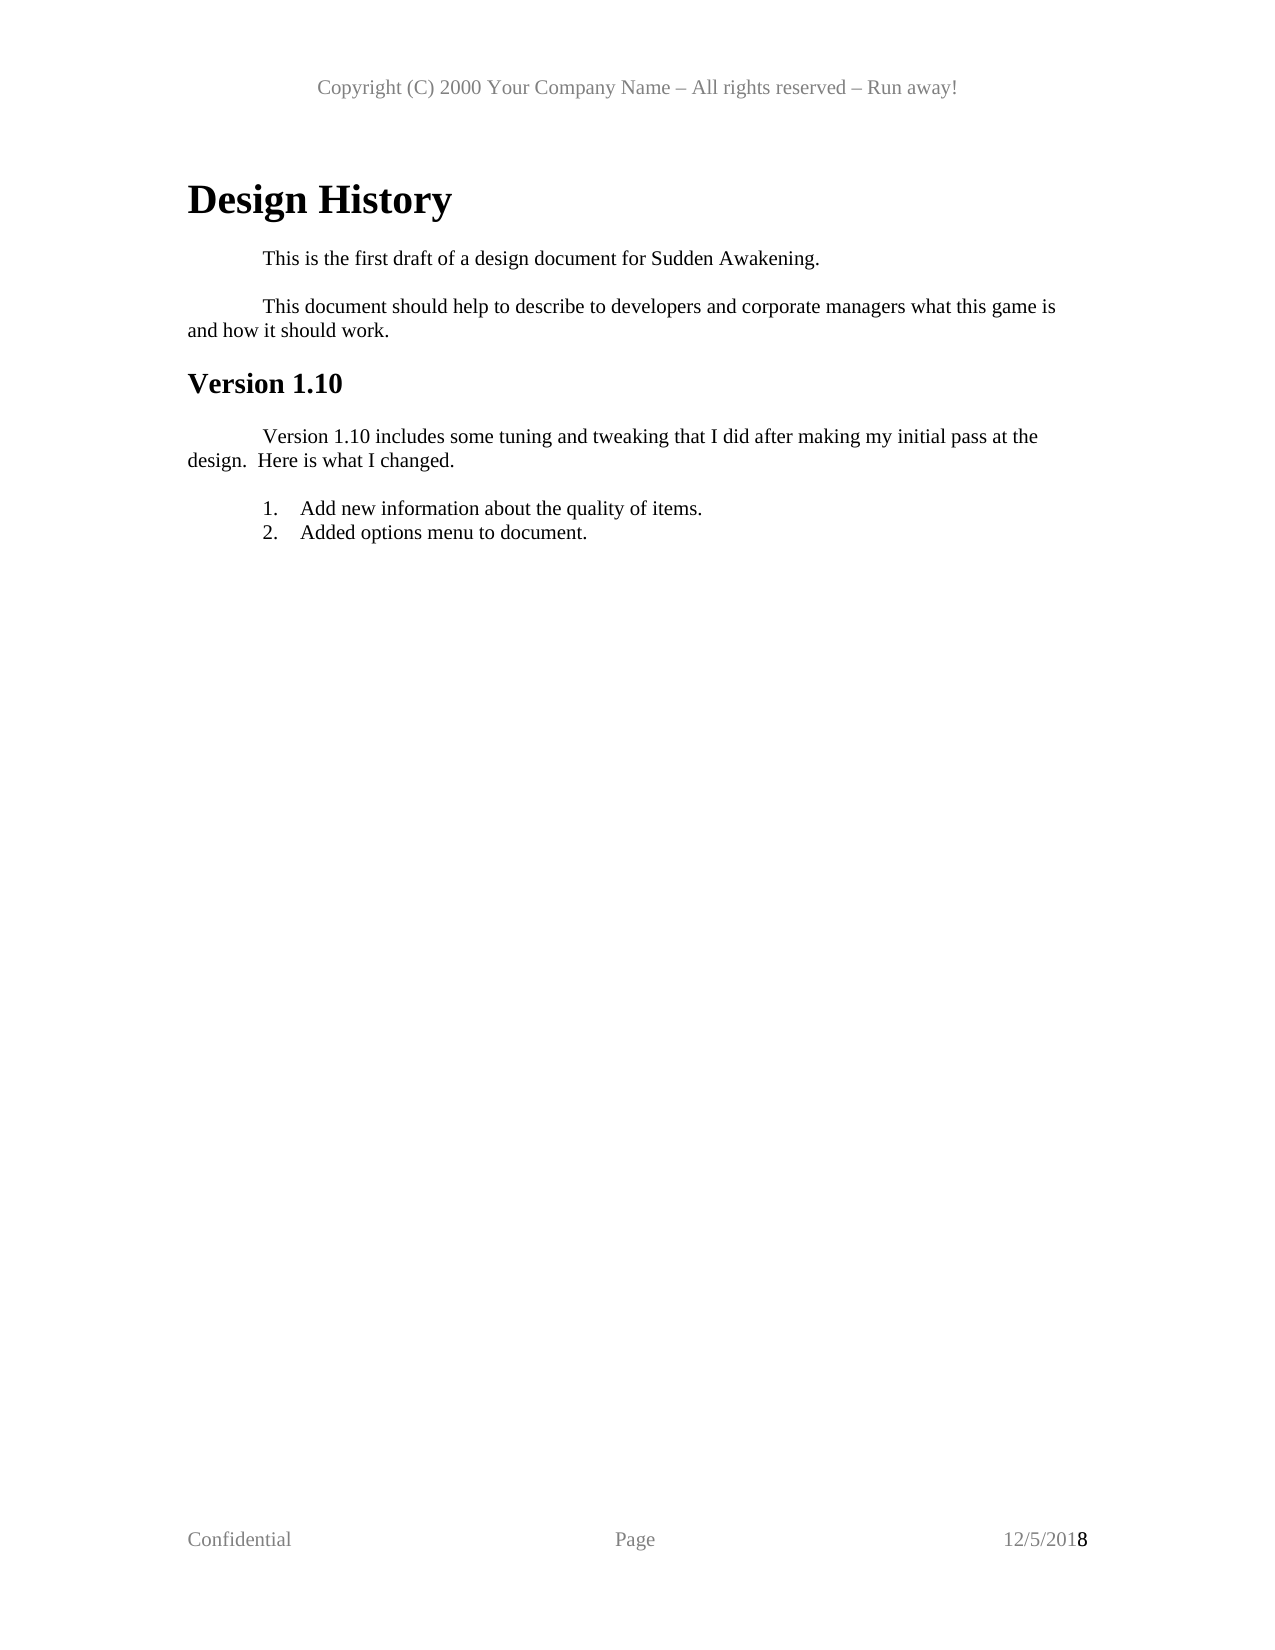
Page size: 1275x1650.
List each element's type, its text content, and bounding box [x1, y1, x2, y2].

list Added options menu to document. [262, 520, 1087, 544]
text This is the first draft of a design document for Sudden Awakening. [187, 246, 1087, 270]
subtitle Version 1.10 [187, 366, 1087, 400]
text This document should help to describe to developers and corporate managers what this game is and how it should work. [187, 294, 1087, 342]
subtitle Design History [187, 174, 1087, 222]
list Add new information about the quality of items. [262, 496, 1087, 520]
text Version 1.10 includes some tuning and tweaking that I did after making my initial pass at the design. Here is what I changed. [187, 424, 1087, 472]
